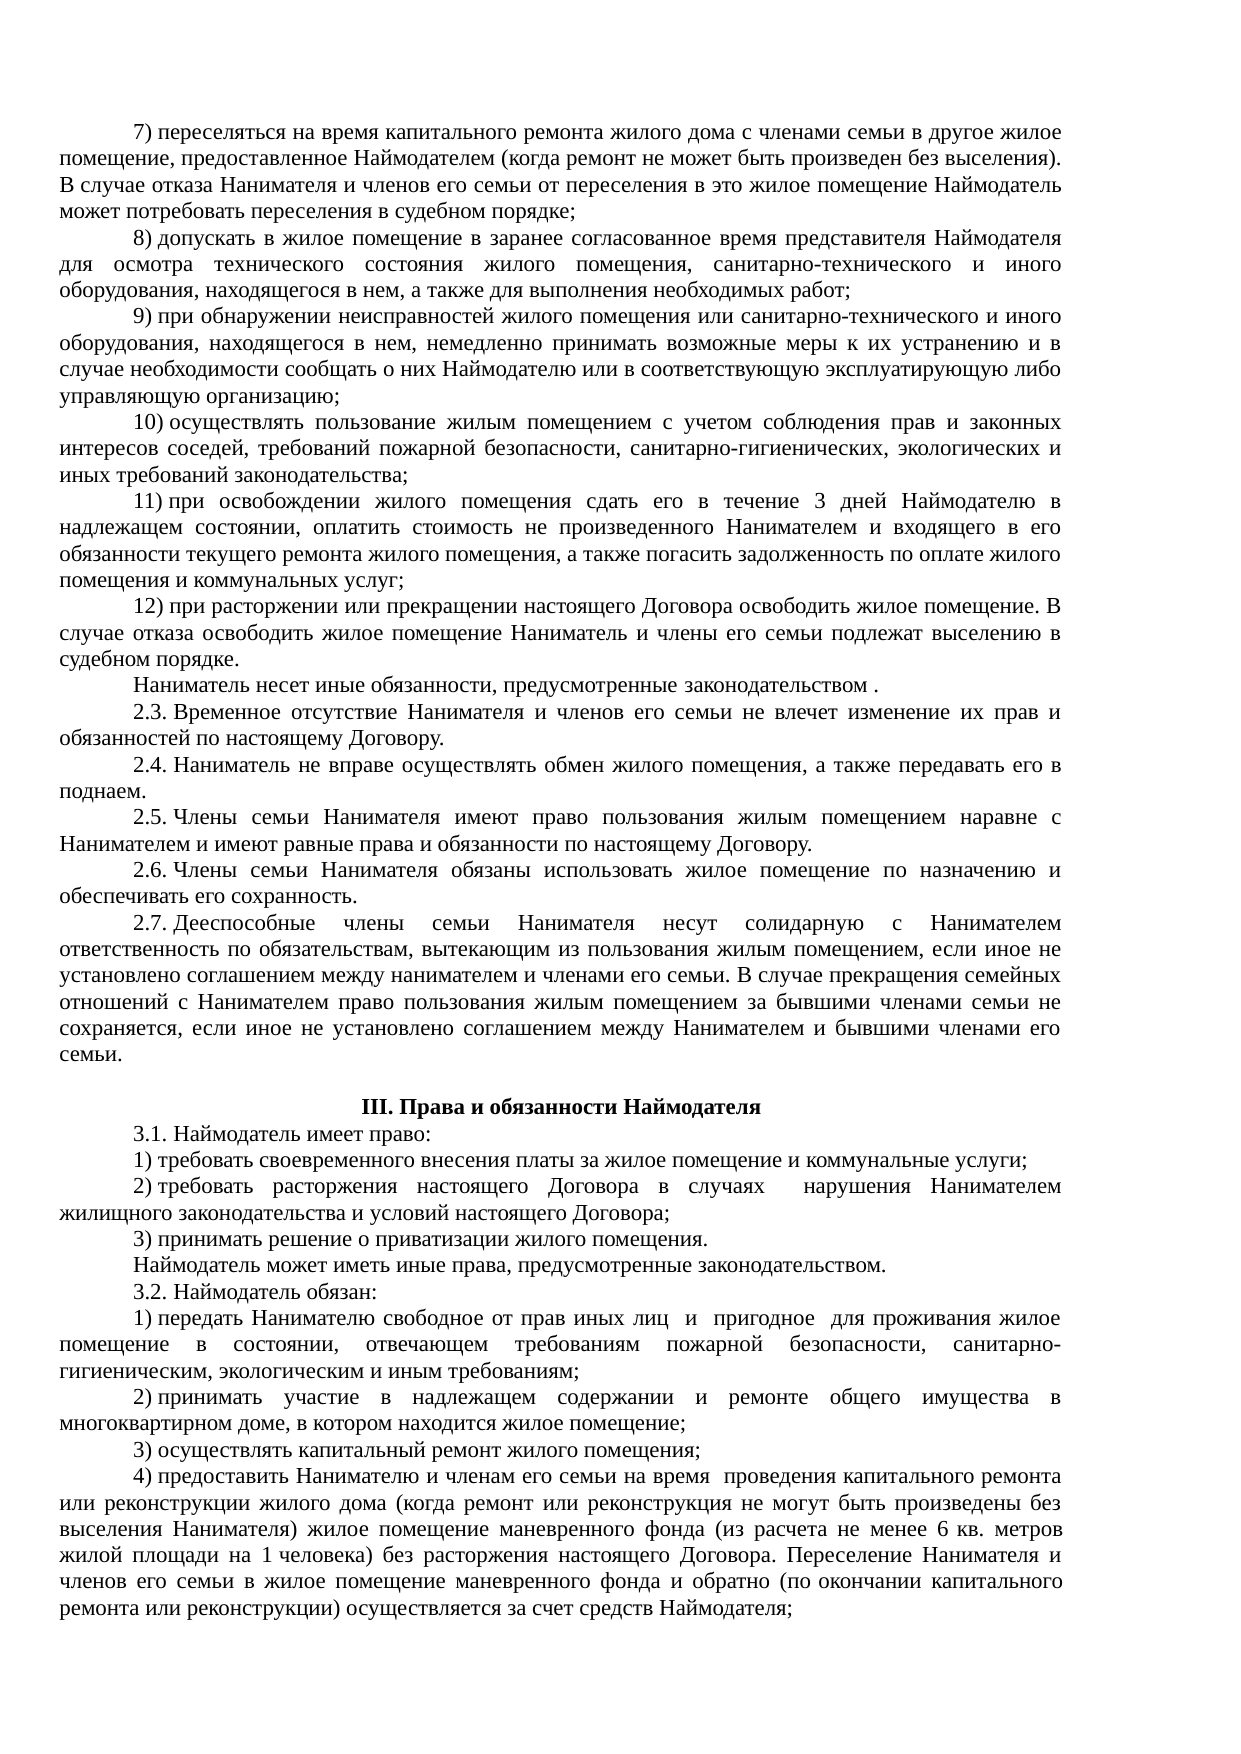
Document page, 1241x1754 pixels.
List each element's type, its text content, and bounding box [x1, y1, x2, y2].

text 9) при обнаружении неисправностей жилого помещения или санитарно-технического и иного оборудования, находящегося в нем, немедленно принимать возможные меры к их устранению и в случае необходимости сообщать о них Наймодателю или в соответствующую эксплуатирующую либо управляющую организацию; [59, 303, 1063, 408]
text 3.2. Наймодатель обязан: [59, 1278, 1063, 1304]
text 11) при освобождении жилого помещения сдать его в течение 3 дней Наймодателю в надлежащем состоянии, оплатить стоимость не произведенного Нанимателем и входящего в его обязанности текущего ремонта жилого помещения, а также погасить задолженность по оплате жилого помещения и коммунальных услуг; [59, 487, 1063, 592]
text 4) предоставить Нанимателю и членам его семьи на время проведения капитального ремонта или реконструкции жилого дома (когда ремонт или реконструкция не могут быть произведены без выселения Нанимателя) жилое помещение маневренного фонда (из расчета не менее 6 кв. метров жилой площади на 1 человека) без расторжения настоящего Договора. Переселение Нанимателя и членов его семьи в жилое помещение маневренного фонда и обратно (по окончании капитального ремонта или реконструкции) осуществляется за счет средств Наймодателя; [59, 1462, 1063, 1620]
text 1) требовать своевременного внесения платы за жилое помещение и коммунальные услуги; [59, 1146, 1063, 1172]
text Наймодатель может иметь иные права, предусмотренные законодательством. [59, 1251, 1063, 1278]
text 2.6. Члены семьи Нанимателя обязаны использовать жилое помещение по назначению и обеспечивать его сохранность. [59, 856, 1063, 909]
text Наниматель несет иные обязанности, предусмотренные законодательством . [59, 672, 1063, 698]
text 7) переселяться на время капитального ремонта жилого дома с членами семьи в другое жилое помещение, предоставленное Наймодателем (когда ремонт не может быть произведен без выселения). В случае отказа Нанимателя и членов его семьи от переселения в это жилое помещение Наймодатель может потребовать переселения в судебном порядке; [59, 118, 1063, 223]
text 2.3. Временное отсутствие Нанимателя и членов его семьи не влечет изменение их прав и обязанностей по настоящему Договору. [59, 698, 1063, 751]
text 1) передать Нанимателю свободное от прав иных лиц и пригодное для проживания жилое помещение в состоянии, отвечающем требованиям пожарной безопасности, санитарно-гигиеническим, экологическим и иным требованиям; [59, 1304, 1063, 1383]
text 12) при расторжении или прекращении настоящего Договора освободить жилое помещение. В случае отказа освободить жилое помещение Наниматель и члены его семьи подлежат выселению в судебном порядке. [59, 592, 1063, 672]
text 10) осуществлять пользование жилым помещением с учетом соблюдения прав и законных интересов соседей, требований пожарной безопасности, санитарно-гигиенических, экологических и иных требований законодательства; [59, 408, 1063, 487]
text 2.4. Наниматель не вправе осуществлять обмен жилого помещения, а также передавать его в поднаем. [59, 751, 1063, 803]
text 3) осуществлять капитальный ремонт жилого помещения; [59, 1436, 1063, 1462]
text 2.5. Члены семьи Нанимателя имеют право пользования жилым помещением наравне с Нанимателем и имеют равные права и обязанности по настоящему Договору. [59, 803, 1063, 856]
text 3) принимать решение о приватизации жилого помещения. [59, 1225, 1063, 1251]
text 3.1. Наймодатель имеет право: [59, 1119, 1063, 1146]
text 2) требовать расторжения настоящего Договора в случаях нарушения Нанимателем жилищного законодательства и условий настоящего Договора; [59, 1172, 1063, 1225]
text 2) принимать участие в надлежащем содержании и ремонте общего имущества в многоквартирном доме, в котором находится жилое помещение; [59, 1383, 1063, 1436]
text 8) допускать в жилое помещение в заранее согласованное время представителя Наймодателя для осмотра технического состояния жилого помещения, санитарно-технического и иного оборудования, находящегося в нем, а также для выполнения необходимых работ; [59, 223, 1063, 303]
text III. Права и обязанности Наймодателя [59, 1093, 1063, 1119]
text 2.7. Дееспособные члены семьи Нанимателя несут солидарную с Нанимателем ответственность по обязательствам, вытекающим из пользования жилым помещением, если иное не установлено соглашением между нанимателем и членами его семьи. В случае прекращения семейных отношений с Нанимателем право пользования жилым помещением за бывшими членами семьи не сохраняется, если иное не установлено соглашением между Нанимателем и бывшими членами его семьи. [59, 909, 1063, 1067]
